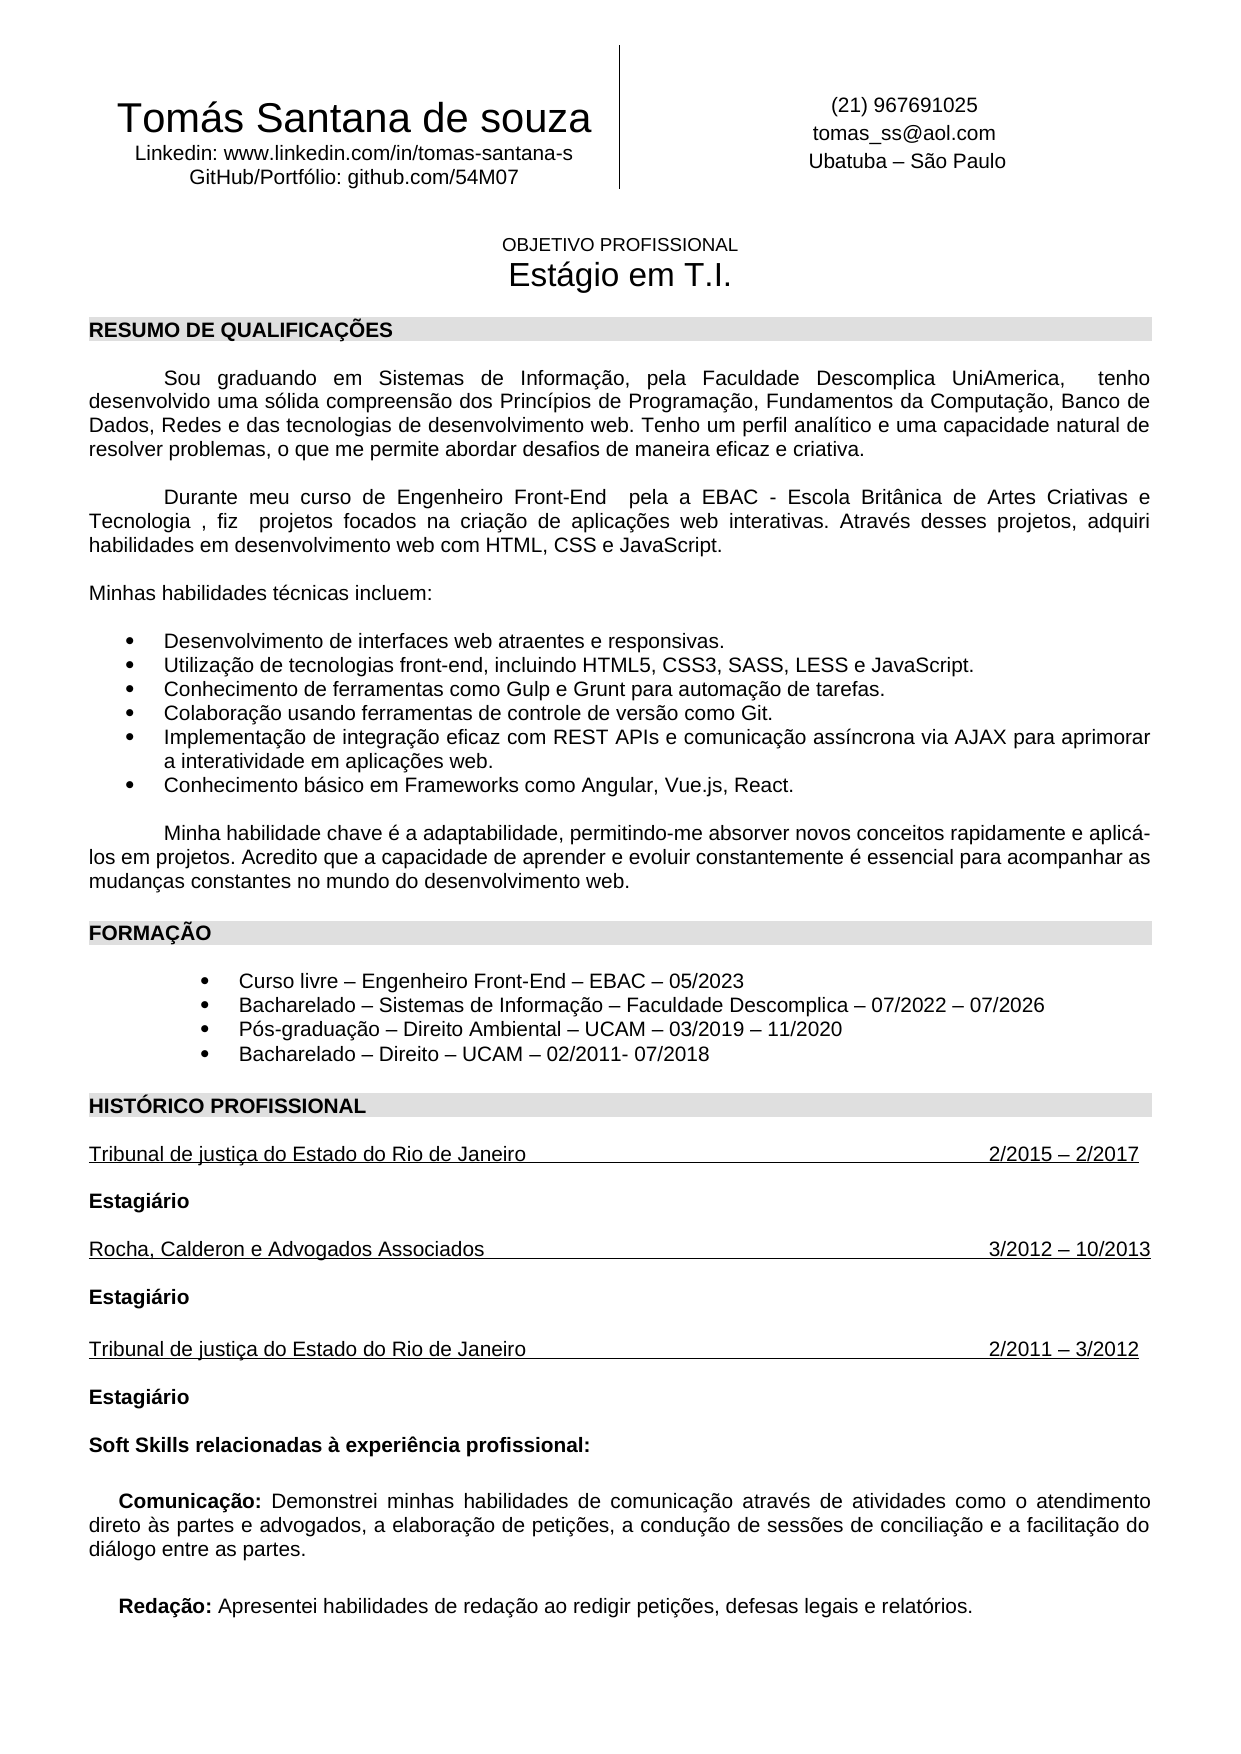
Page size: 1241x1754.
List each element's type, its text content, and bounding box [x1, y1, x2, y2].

list Bacharelado – Sistemas de Informação – Faculdade Descomplica – 07/2022 – 07/2026 [201, 993, 1152, 1017]
text Estagiário [89, 1285, 1152, 1309]
list Implementação de integração eficaz com REST APIs e comunicação assíncrona via AJAX para aprimorar a interatividade em aplicações web. [126, 725, 1152, 773]
list Bacharelado – Direito – UCAM – 02/2011- 07/2018 [201, 1041, 1152, 1065]
text Sou graduando em Sistemas de Informação, pela Faculdade Descomplica UniAmerica, tenho desenvolvido uma sólida compreensão dos Princípios de Programação, Fundamentos da Computação, Banco de Dados, Redes e das tecnologias de desenvolvimento web. Tenho um perfil analítico e uma capacidade natural de resolver problemas, o que me permite abordar desafios de maneira eficaz e criativa. [89, 365, 1152, 461]
subtitle FORMAÇÃO [89, 921, 1152, 945]
list Desenvolvimento de interfaces web atraentes e responsivas. [126, 629, 1152, 653]
list Conhecimento básico em Frameworks como Angular, Vue.js, React. [126, 773, 1152, 797]
text OBJETIVO PROFISSIONAL [89, 233, 1152, 255]
text Durante meu curso de Engenheiro Front-End pela a EBAC - Escola Britânica de Artes Criativas e Tecnologia , fiz projetos focados na criação de aplicações web interativas. Através desses projetos, adquiri habilidades em desenvolvimento web com HTML, CSS e JavaScript. [89, 485, 1152, 557]
table_header Tomás Santana de souza Linkedin: www.linkedin.com/in/tomas-santana-s GitHub/Portfólio: github.com/54M07 [89, 45, 619, 189]
text Comunicação: Demonstrei minhas habilidades de comunicação através de atividades como o atendimento direto às partes e advogados, a elaboração de petições, a condução de sessões de conciliação e a facilitação do diálogo entre as partes. [89, 1489, 1152, 1561]
list Pós-graduação – Direito Ambiental – UCAM – 03/2019 – 11/2020 [201, 1017, 1152, 1041]
list Curso livre – Engenheiro Front-End – EBAC – 05/2023 [201, 969, 1152, 993]
text Estagiário [89, 1385, 1152, 1409]
text Estagiário [89, 1189, 1152, 1213]
text Soft Skills relacionadas à experiência profissional: [89, 1433, 1152, 1457]
subtitle RESUMO DE QUALIFICAÇÕES [89, 317, 1152, 341]
text Minhas habilidades técnicas incluem: [89, 581, 1152, 605]
list Utilização de tecnologias front-end, incluindo HTML5, CSS3, SASS, LESS e JavaScript. [126, 653, 1152, 677]
text Rocha, Calderon e Advogados Associados 3/2012 – 10/2013 [89, 1237, 1152, 1261]
text Estágio em T.I. [89, 255, 1152, 293]
table_header (21) 967691025 tomas_ss@aol.com Ubatuba – São Paulo [620, 45, 1152, 189]
text Tribunal de justiça do Estado do Rio de Janeiro 2/2011 – 3/2012 [89, 1337, 1152, 1361]
subtitle HISTÓRICO PROFISSIONAL [89, 1093, 1152, 1117]
list Conhecimento de ferramentas como Gulp e Grunt para automação de tarefas. [126, 677, 1152, 701]
text Minha habilidade chave é a adaptabilidade, permitindo-me absorver novos conceitos rapidamente e aplicá-los em projetos. Acredito que a capacidade de aprender e evoluir constantemente é essencial para acompanhar as mudanças constantes no mundo do desenvolvimento web. [89, 821, 1152, 893]
text Redação: Apresentei habilidades de redação ao redigir petições, defesas legais e relatórios. [89, 1593, 1152, 1617]
list Colaboração usando ferramentas de controle de versão como Git. [126, 701, 1152, 725]
text Tribunal de justiça do Estado do Rio de Janeiro 2/2015 – 2/2017 [89, 1141, 1152, 1165]
